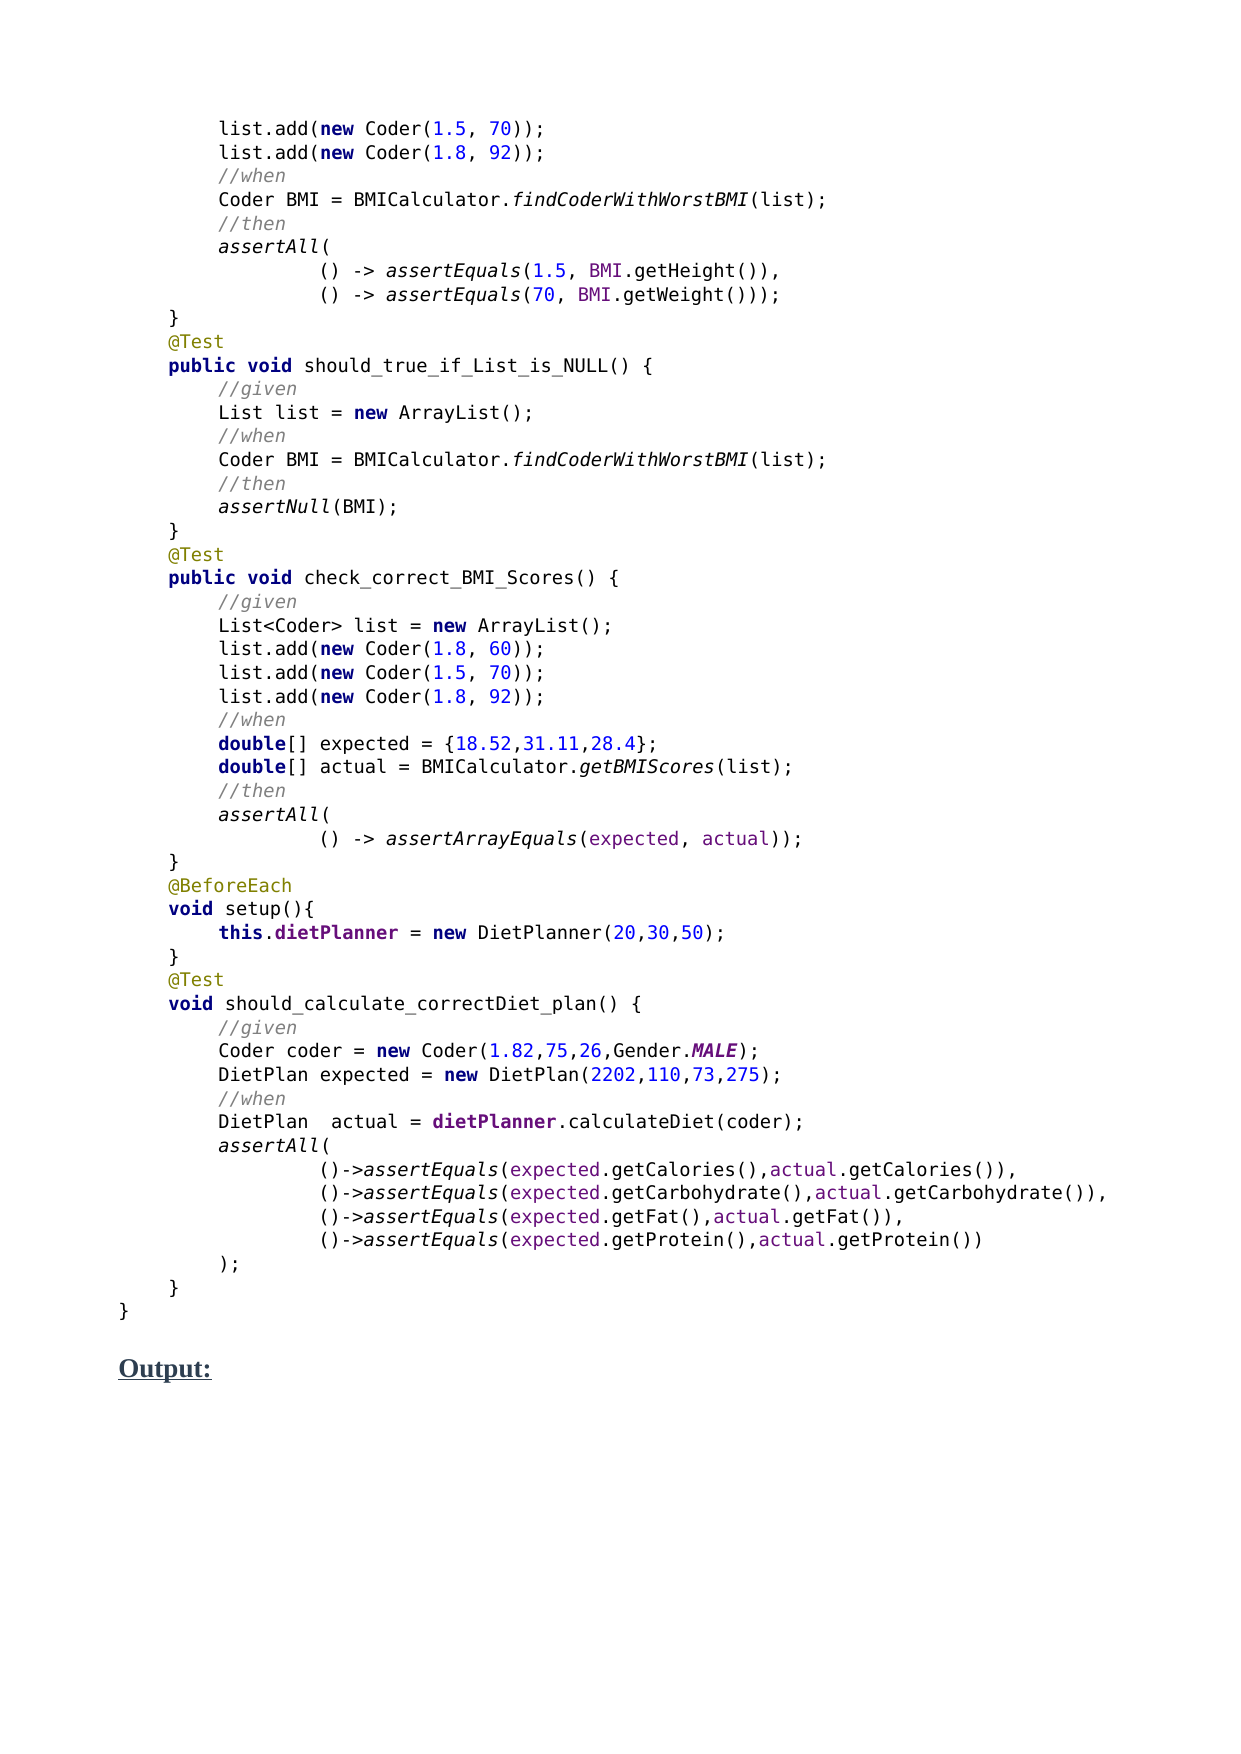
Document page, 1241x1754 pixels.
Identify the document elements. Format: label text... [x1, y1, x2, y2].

text Coder coder = new Coder(1.82,75,26,Gender.MALE); [118, 1040, 1122, 1064]
text @Test [118, 544, 1122, 567]
text Coder BMI = BMICalculator.findCoderWithWorstBMI(list); [118, 189, 1122, 213]
text list.add(new Coder(1.8, 60)); [118, 638, 1122, 662]
text public void should_true_if_List_is_NULL() { [118, 354, 1122, 378]
text this.dietPlanner = new DietPlanner(20,30,50); [118, 922, 1122, 946]
text //then [118, 473, 1122, 496]
text assertNull(BMI); [118, 496, 1122, 520]
text @Test [118, 331, 1122, 354]
text } [118, 946, 1122, 969]
text List<Coder> list = new ArrayList(); [118, 615, 1122, 638]
text //then [118, 780, 1122, 804]
text assertAll( [118, 804, 1122, 827]
text //given [118, 1017, 1122, 1040]
text ()->assertEquals(expected.getCarbohydrate(),actual.getCarbohydrate()), [118, 1182, 1122, 1206]
text void should_calculate_correctDiet_plan() { [118, 993, 1122, 1017]
text //when [118, 165, 1122, 189]
text double[] expected = {18.52,31.11,28.4}; [118, 733, 1122, 757]
text list.add(new Coder(1.5, 70)); [118, 118, 1122, 142]
text //then [118, 213, 1122, 236]
text DietPlan actual = dietPlanner.calculateDiet(coder); [118, 1111, 1122, 1135]
text //given [118, 591, 1122, 615]
text } [118, 520, 1122, 544]
text list.add(new Coder(1.5, 70)); [118, 662, 1122, 686]
text DietPlan expected = new DietPlan(2202,110,73,275); [118, 1064, 1122, 1088]
text @Test [118, 969, 1122, 993]
text ()->assertEquals(expected.getFat(),actual.getFat()), [118, 1206, 1122, 1229]
text () -> assertArrayEquals(expected, actual)); [118, 827, 1122, 851]
text List list = new ArrayList(); [118, 402, 1122, 426]
text } [118, 1300, 1122, 1322]
text list.add(new Coder(1.8, 92)); [118, 686, 1122, 709]
text @BeforeEach [118, 875, 1122, 898]
text public void check_correct_BMI_Scores() { [118, 567, 1122, 591]
text //when [118, 1088, 1122, 1111]
text void setup(){ [118, 898, 1122, 922]
text list.add(new Coder(1.8, 92)); [118, 142, 1122, 165]
text Coder BMI = BMICalculator.findCoderWithWorstBMI(list); [118, 449, 1122, 473]
text //given [118, 378, 1122, 402]
text } [118, 307, 1122, 331]
text //when [118, 709, 1122, 733]
text () -> assertEquals(1.5, BMI.getHeight()), [118, 260, 1122, 284]
text } [118, 1277, 1122, 1300]
text assertAll( [118, 236, 1122, 260]
text assertAll( [118, 1135, 1122, 1158]
text () -> assertEquals(70, BMI.getWeight())); [118, 284, 1122, 307]
text ()->assertEquals(expected.getProtein(),actual.getProtein()) [118, 1229, 1122, 1253]
text ()->assertEquals(expected.getCalories(),actual.getCalories()), [118, 1158, 1122, 1182]
text ); [118, 1253, 1122, 1277]
text double[] actual = BMICalculator.getBMIScores(list); [118, 757, 1122, 780]
text Output: [118, 1352, 1122, 1383]
text } [118, 851, 1122, 875]
text //when [118, 426, 1122, 449]
